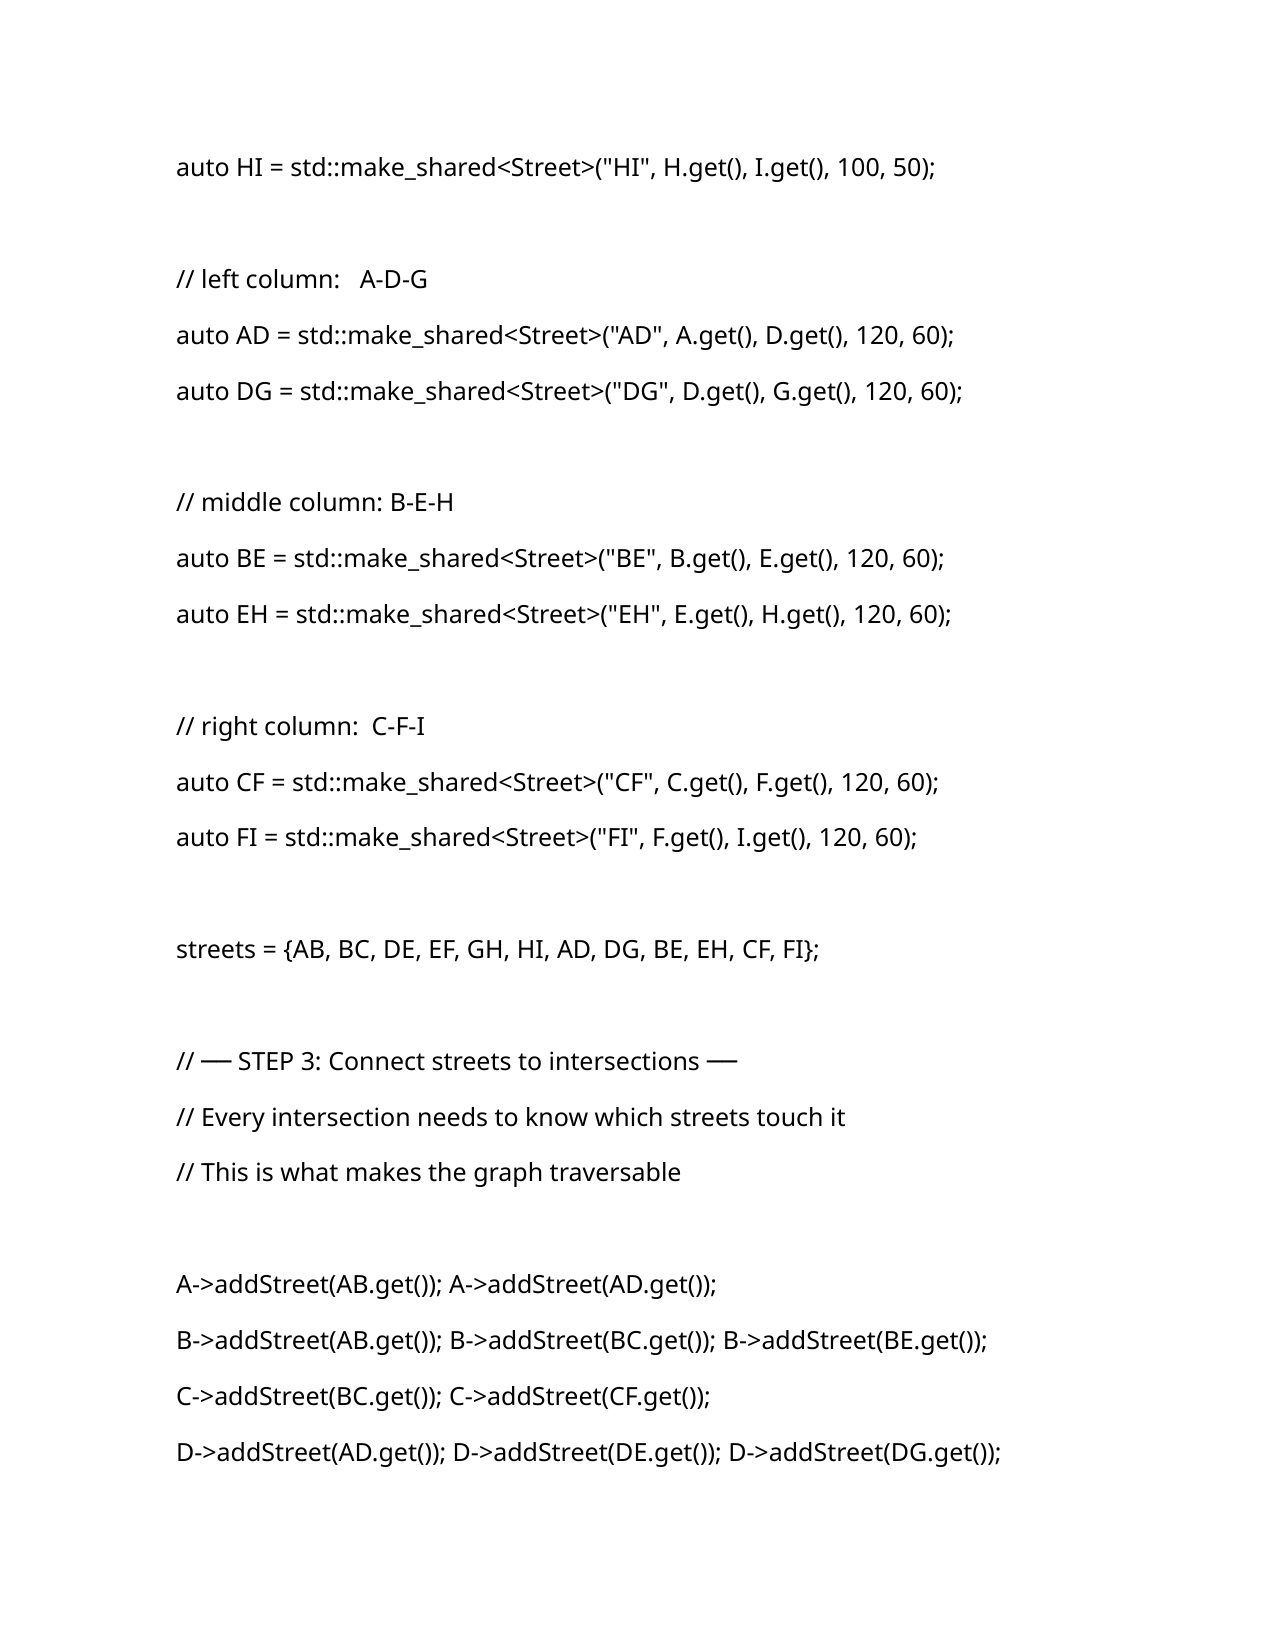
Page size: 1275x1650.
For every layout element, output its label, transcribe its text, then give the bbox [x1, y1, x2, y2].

text // right column: C-F-I [150, 708, 1125, 742]
text streets = {AB, BC, DE, EF, GH, HI, AD, DG, BE, EH, CF, FI}; [150, 932, 1125, 966]
text auto AD = std::make_shared<Street>("AD", A.get(), D.get(), 120, 60); [150, 317, 1125, 352]
text // Every intersection needs to know which streets touch it [150, 1099, 1125, 1133]
text auto CF = std::make_shared<Street>("CF", C.get(), F.get(), 120, 60); [150, 764, 1125, 798]
text auto BE = std::make_shared<Street>("BE", B.get(), E.get(), 120, 60); [150, 541, 1125, 575]
text A->addStreet(AB.get()); A->addStreet(AD.get()); [150, 1267, 1125, 1301]
text B->addStreet(AB.get()); B->addStreet(BC.get()); B->addStreet(BE.get()); [150, 1322, 1125, 1357]
text // left column: A-D-G [150, 262, 1125, 296]
text D->addStreet(AD.get()); D->addStreet(DE.get()); D->addStreet(DG.get()); [150, 1434, 1125, 1468]
text // ── STEP 3: Connect streets to intersections ── [150, 1043, 1125, 1077]
text // This is what makes the graph traversable [150, 1155, 1125, 1189]
text C->addStreet(BC.get()); C->addStreet(CF.get()); [150, 1378, 1125, 1412]
text auto HI = std::make_shared<Street>("HI", H.get(), I.get(), 100, 50); [150, 150, 1125, 184]
text auto EH = std::make_shared<Street>("EH", E.get(), H.get(), 120, 60); [150, 597, 1125, 631]
text // middle column: B-E-H [150, 485, 1125, 519]
text auto FI = std::make_shared<Street>("FI", F.get(), I.get(), 120, 60); [150, 820, 1125, 854]
text auto DG = std::make_shared<Street>("DG", D.get(), G.get(), 120, 60); [150, 373, 1125, 407]
